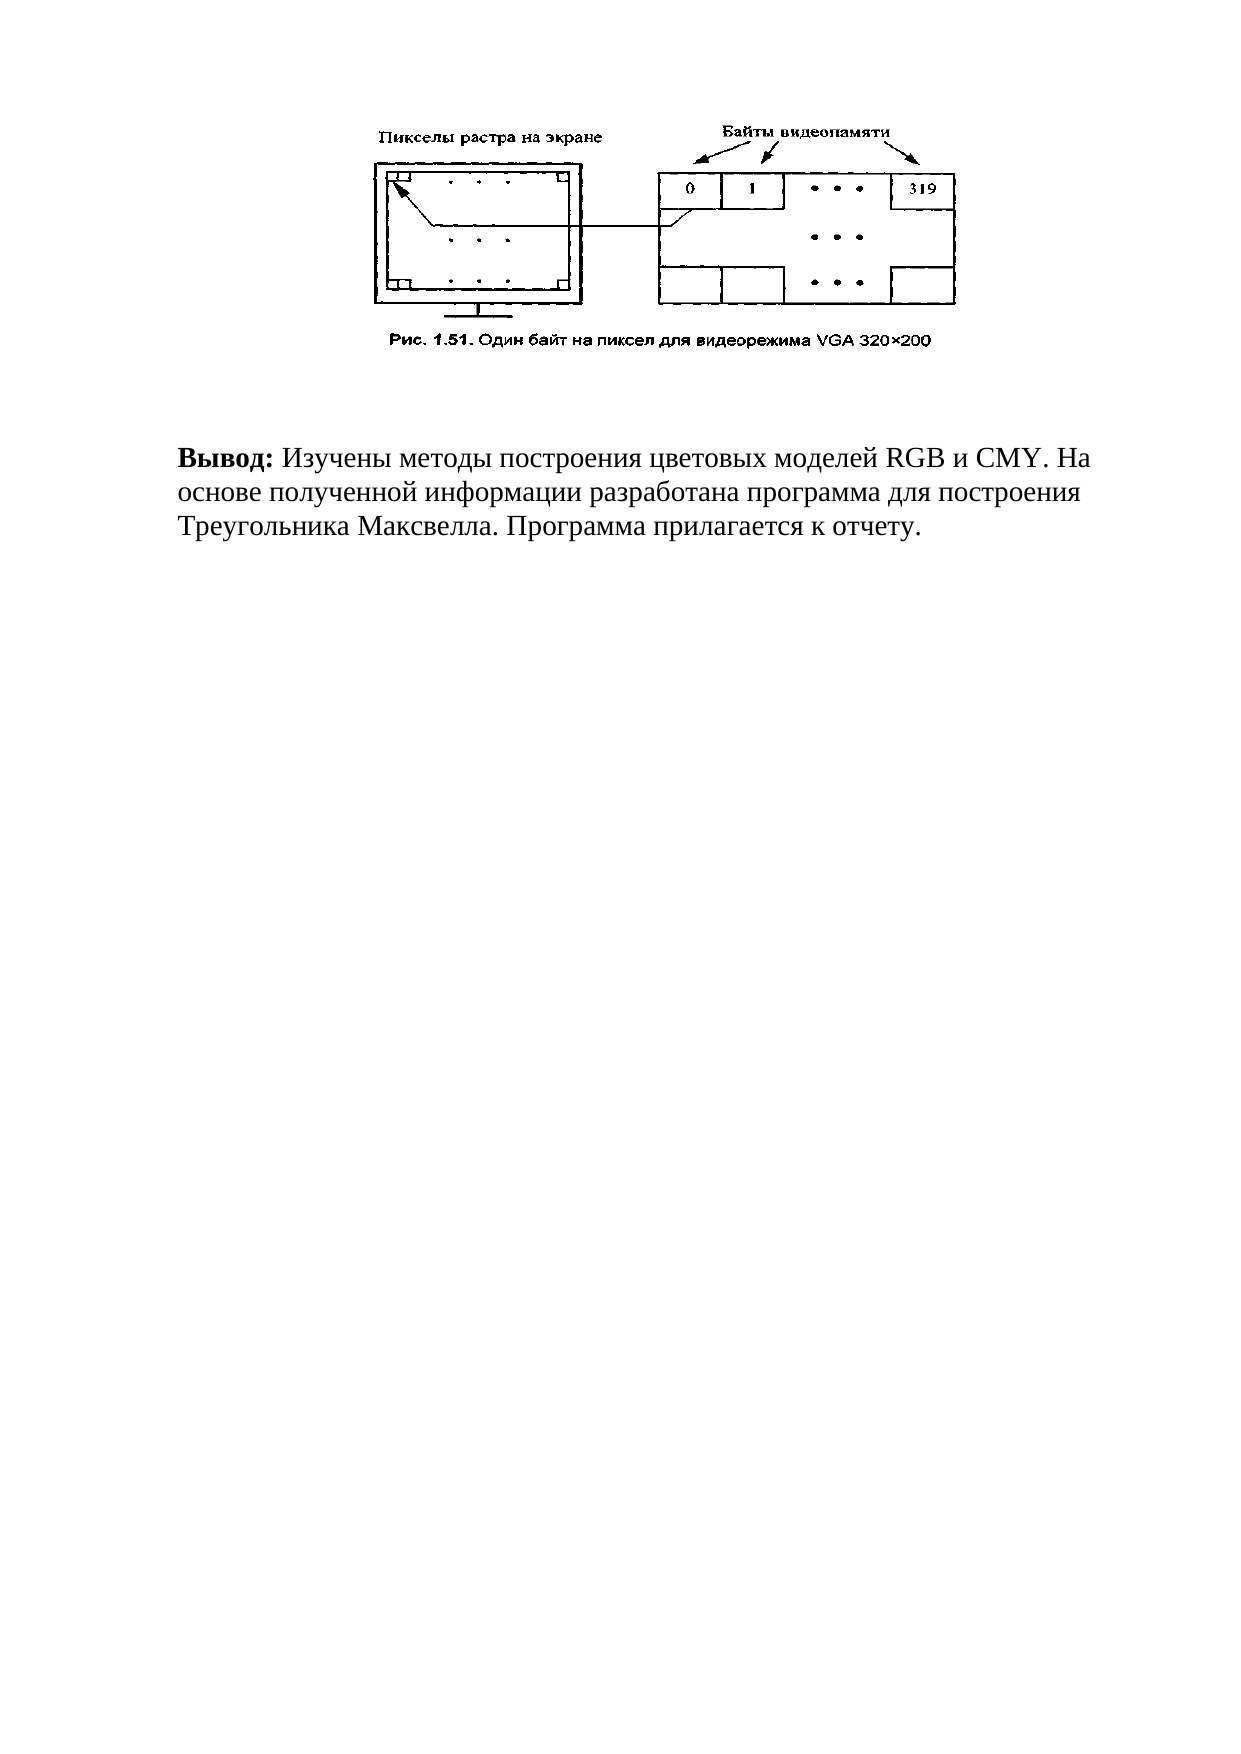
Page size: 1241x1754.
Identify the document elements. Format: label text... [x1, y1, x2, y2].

text Вывод: Изучены методы построения цветовых моделей RGB и CMY. На основе полученной информации разработана программа для построения Треугольника Максвелла. Программа прилагается к отчету. [177, 441, 1152, 541]
